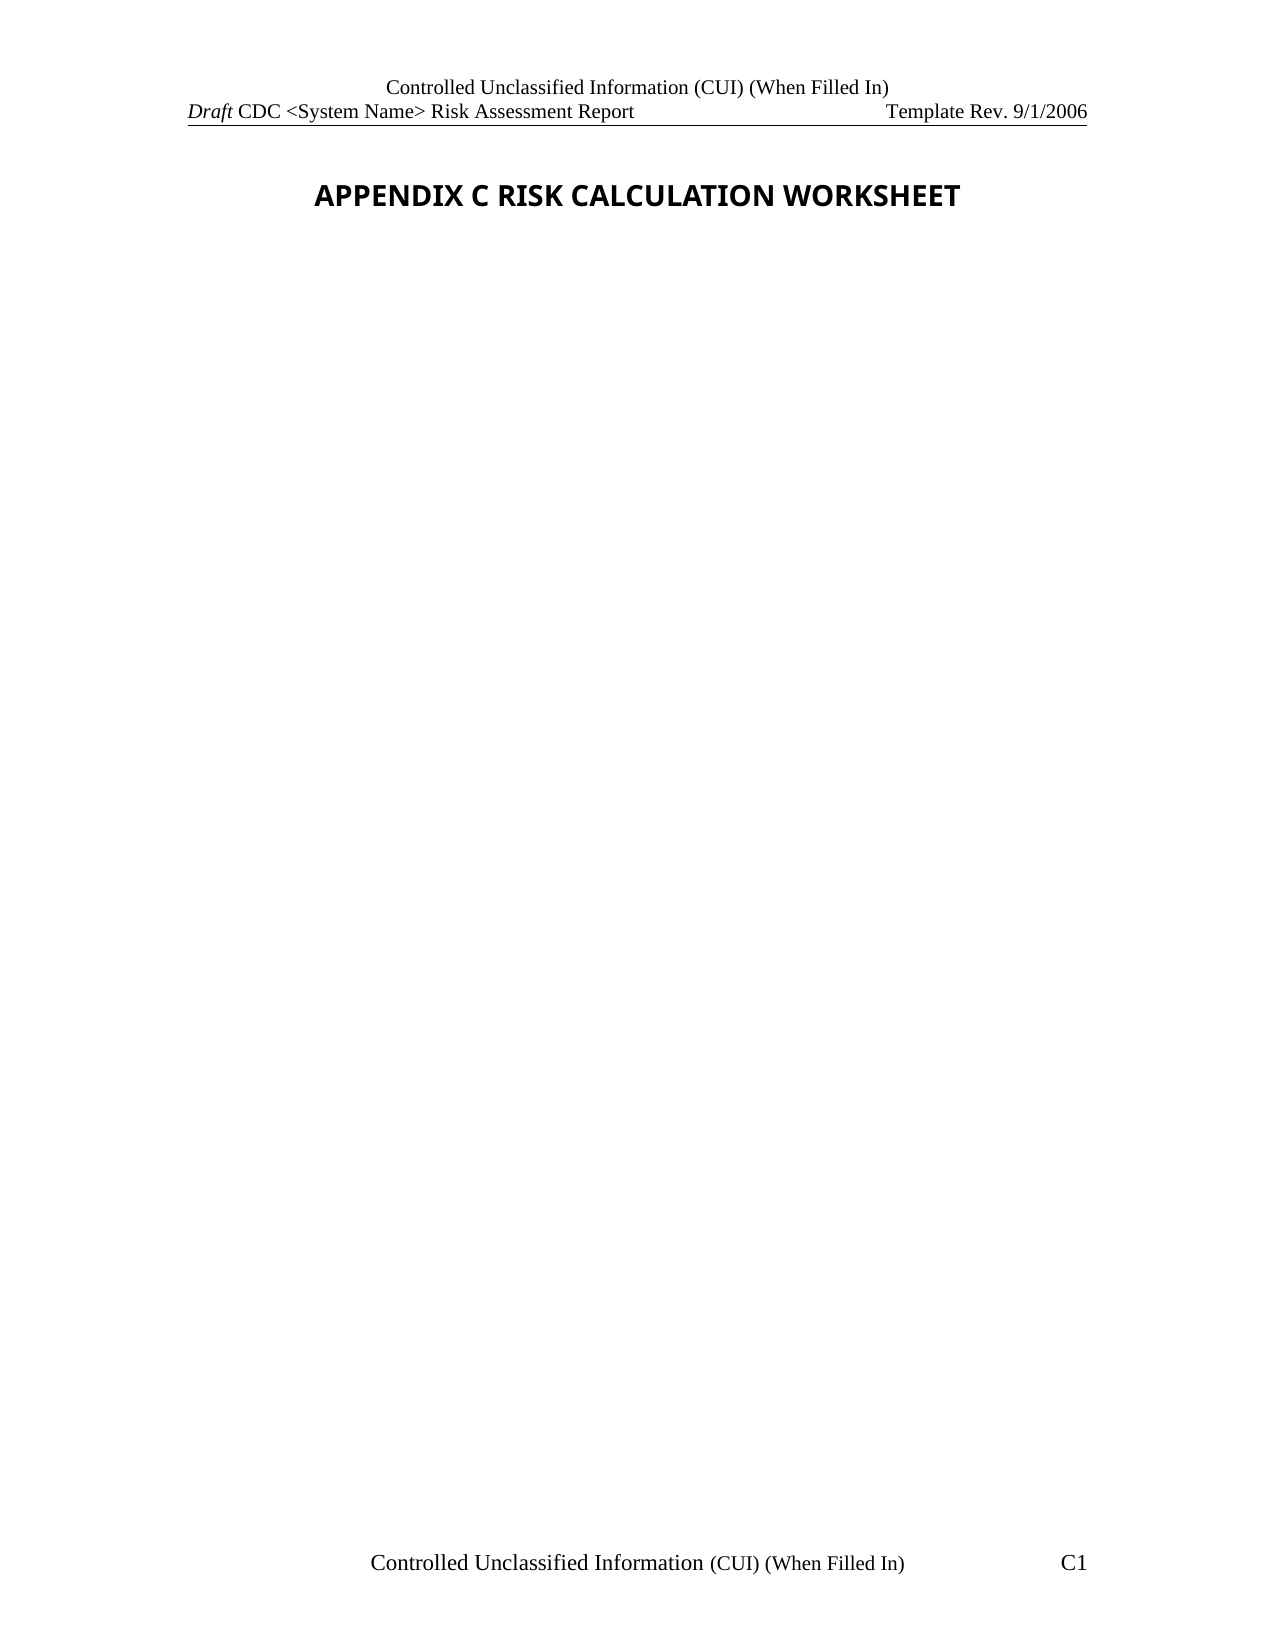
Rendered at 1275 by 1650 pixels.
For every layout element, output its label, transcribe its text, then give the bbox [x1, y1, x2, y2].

subtitle APPENDIX C Risk Calculation Worksheet [187, 175, 1087, 215]
